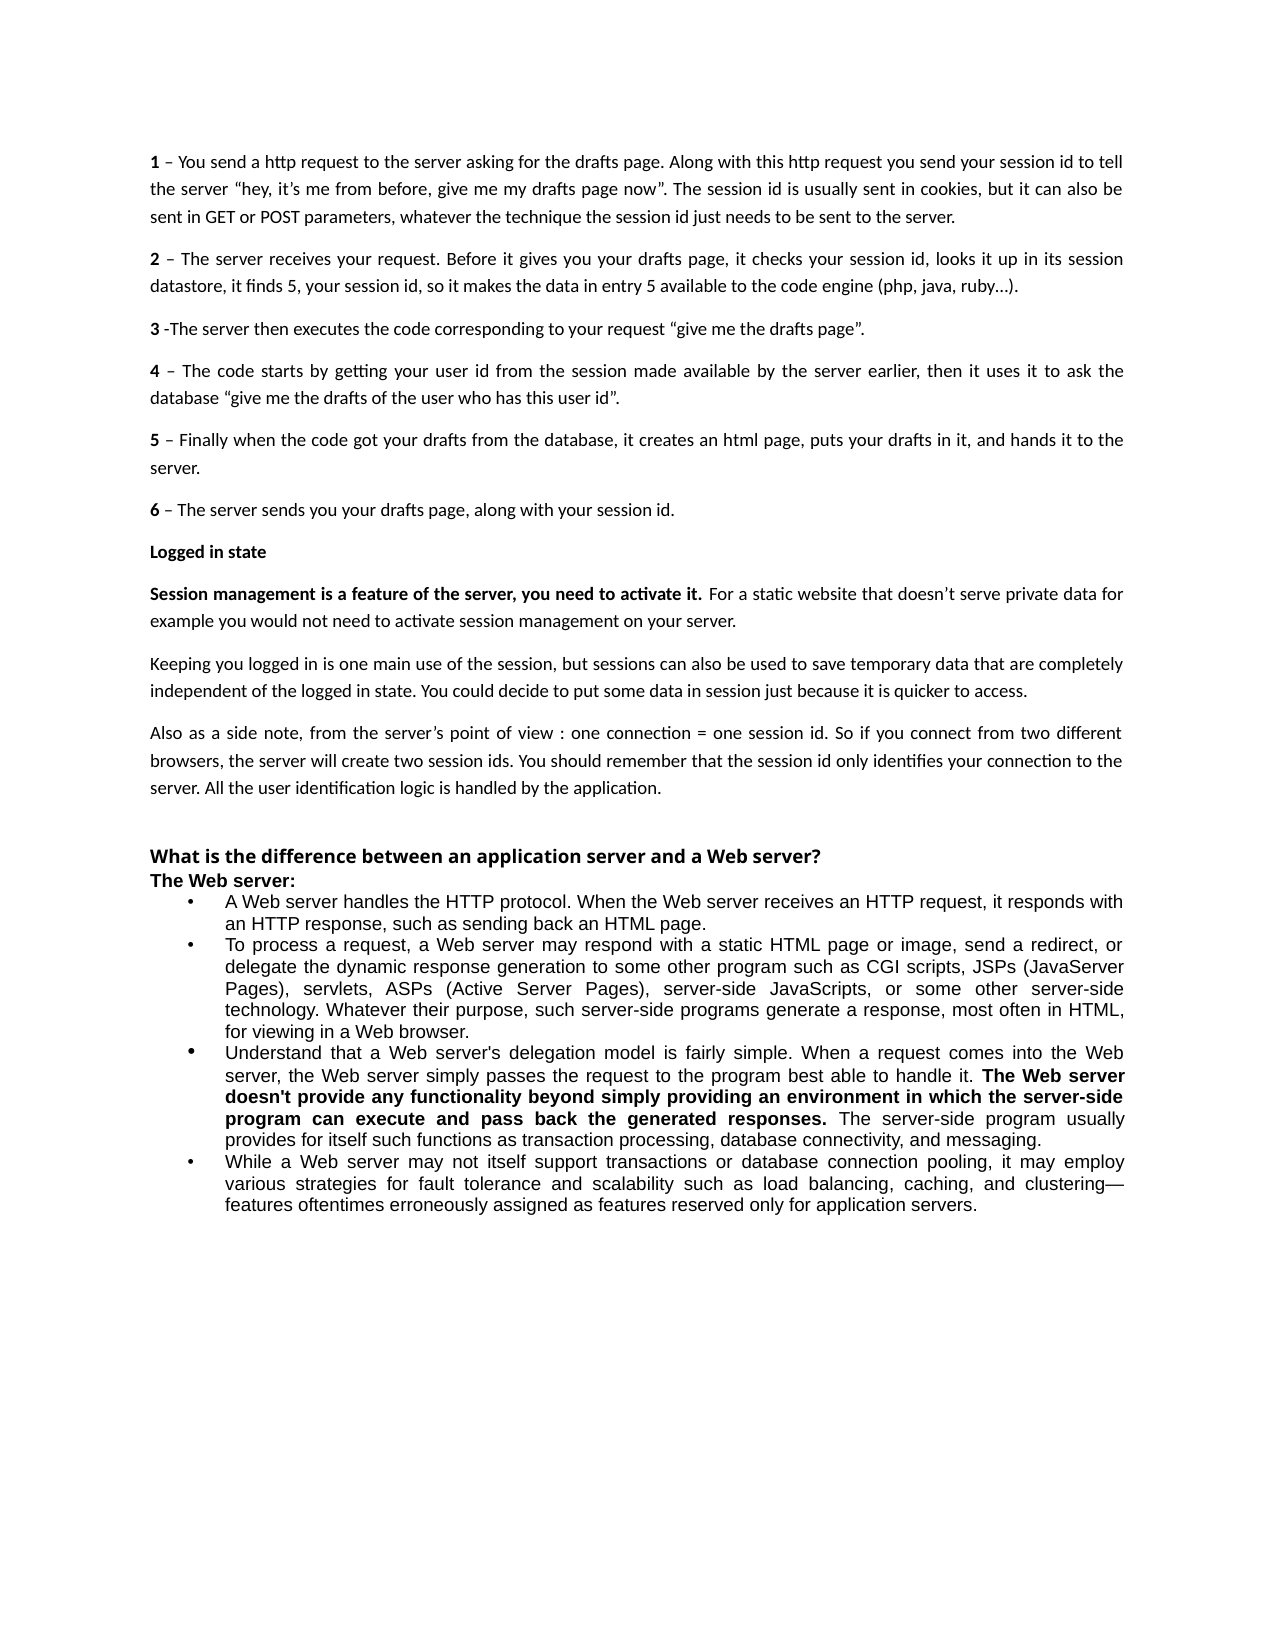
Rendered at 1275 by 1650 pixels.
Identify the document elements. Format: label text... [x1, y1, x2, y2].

text 3 -The server then executes the code corresponding to your request “give me the drafts page”. [150, 317, 1125, 339]
list Understand that a Web server's delegation model is fairly simple. When a request comes into the Web server, the Web server simply passes the request to the program best able to handle it. The Web server doesn't provide any functionality beyond simply providing an environment in which the server-side program can execute and pass back the generated responses. The server-side program usually provides for itself such functions as transaction processing, database connectivity, and messaging. [187, 1042, 1125, 1151]
text What is the difference between an application server and a Web server? [150, 844, 1125, 869]
text 5 – Finally when the code got your drafts from the database, it creates an html page, puts your drafts in it, and hands it to the server. [150, 428, 1125, 479]
text Also as a side note, from the server’s point of view : one connection = one session id. So if you connect from two different browsers, the server will create two session ids. You should remember that the session id only identifies your connection to the server. All the user identification logic is handled by the application. [150, 721, 1125, 799]
text Session management is a feature of the server, you need to activate it. For a static website that doesn’t serve private data for example you would not need to activate session management on your server. [150, 582, 1125, 632]
text 4 – The code starts by getting your user id from the session made available by the server earlier, then it uses it to ask the database “give me the drafts of the user who has this user id”. [150, 359, 1125, 409]
list While a Web server may not itself support transactions or database connection pooling, it may employ various strategies for fault tolerance and scalability such as load balancing, caching, and clustering—features oftentimes erroneously assigned as features reserved only for application servers. [187, 1151, 1125, 1216]
text 1 – You send a http request to the server asking for the drafts page. Along with this http request you send your session id to tell the server “hey, it’s me from before, give me my drafts page now”. The session id is usually sent in cookies, but it can also be sent in GET or POST parameters, whatever the technique the session id just needs to be sent to the server. [150, 150, 1125, 228]
text The Web server: [150, 869, 1125, 891]
text Keeping you logged in is one main use of the session, but sessions can also be used to save temporary data that are completely independent of the logged in state. You could decide to put some data in session just because it is quicker to access. [150, 652, 1125, 702]
text 6 – The server sends you your drafts page, along with your session id. [150, 498, 1125, 521]
list To process a request, a Web server may respond with a static HTML page or image, send a redirect, or delegate the dynamic response generation to some other program such as CGI scripts, JSPs (JavaServer Pages), servlets, ASPs (Active Server Pages), server-side JavaScripts, or some other server-side technology. Whatever their purpose, such server-side programs generate a response, most often in HTML, for viewing in a Web browser. [187, 934, 1125, 1042]
text Logged in state [150, 540, 1125, 563]
text 2 – The server receives your request. Before it gives you your drafts page, it checks your session id, looks it up in its session datastore, it finds 5, your session id, so it makes the data in entry 5 available to the code engine (php, java, ruby…). [150, 247, 1125, 297]
list A Web server handles the HTTP protocol. When the Web server receives an HTTP request, it responds with an HTTP response, such as sending back an HTML page. [187, 891, 1125, 934]
